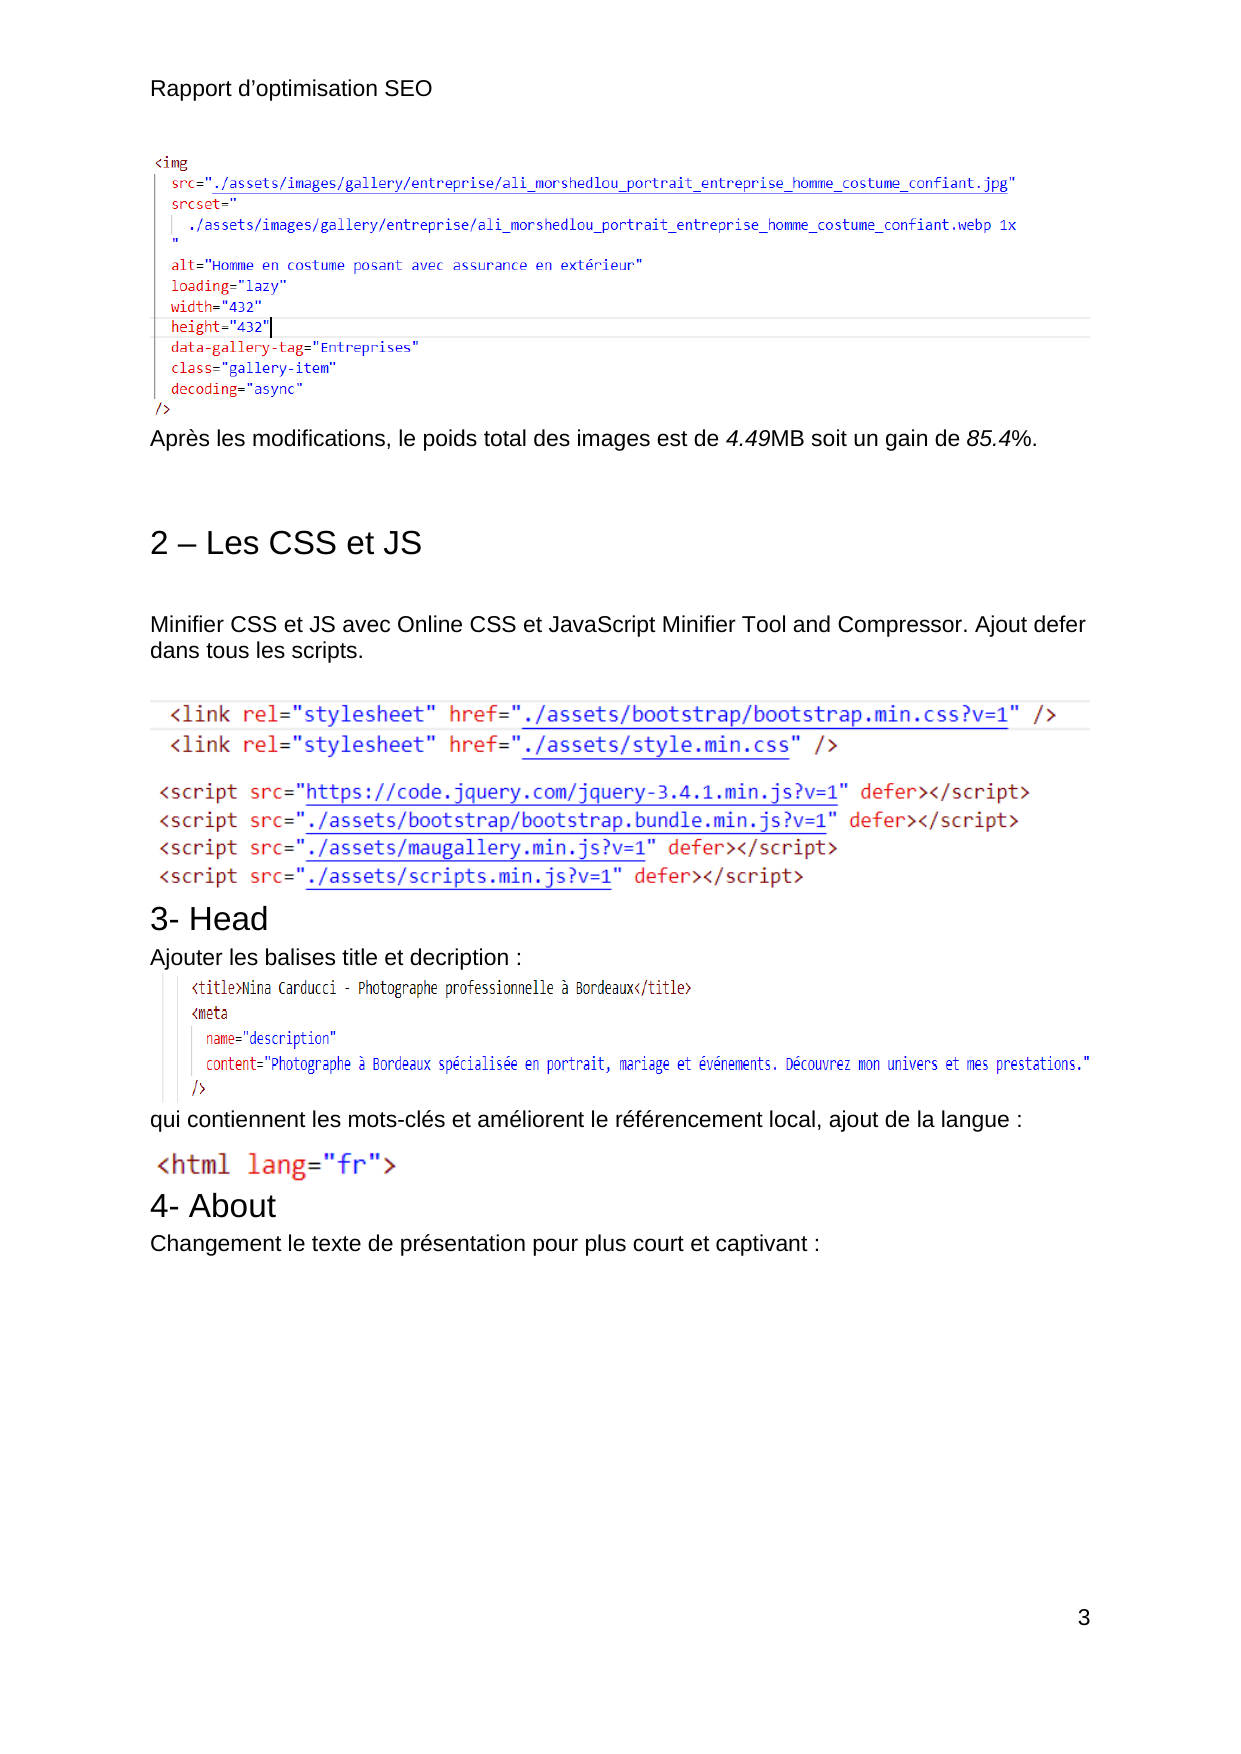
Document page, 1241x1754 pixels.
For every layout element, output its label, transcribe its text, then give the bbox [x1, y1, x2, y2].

subtitle Minifier CSS et JS avec Online CSS et JavaScript Minifier Tool and Compressor. Ajout defer dans tous les scripts. [150, 611, 1090, 664]
text 3- Head [150, 899, 1090, 938]
subtitle 2 – Les CSS et JS [150, 523, 1090, 561]
text Changement le texte de présentation pour plus court et captivant : [150, 1230, 1090, 1256]
text 4- About [150, 1186, 1090, 1224]
text qui contiennent les mots-clés et améliorent le référencement local, ajout de la langue : [150, 1103, 1090, 1133]
text Ajouter les balises title et decription : [150, 943, 1090, 970]
text Après les modifications, le poids total des images est de 4.49MB soit un gain de 85.4%. [150, 425, 1090, 451]
